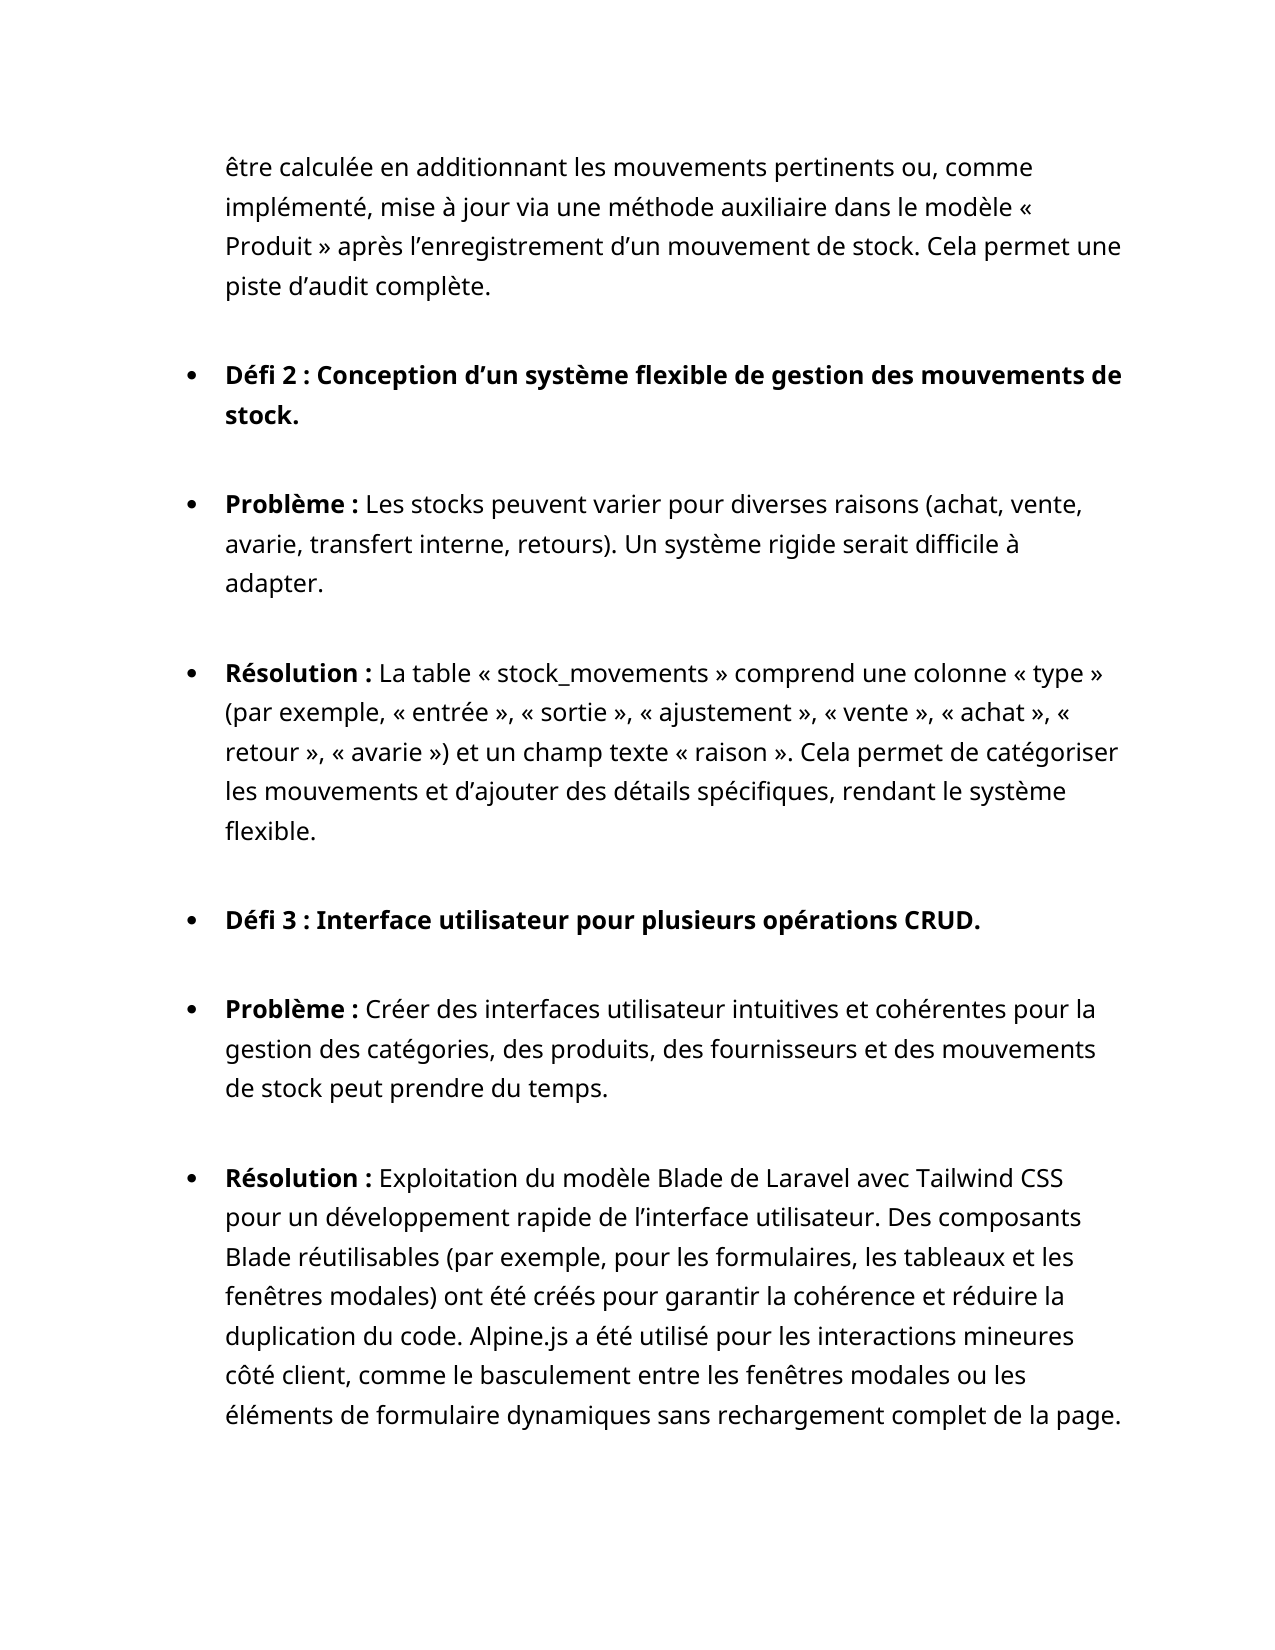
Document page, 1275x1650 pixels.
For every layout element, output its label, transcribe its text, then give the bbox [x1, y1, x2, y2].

list être calculée en additionnant les mouvements pertinents ou, comme implémenté, mise à jour via une méthode auxiliaire dans le modèle « Produit » après l’enregistrement d’un mouvement de stock. Cela permet une piste d’audit complète. [187, 150, 1125, 302]
list Problème : Créer des interfaces utilisateur intuitives et cohérentes pour la gestion des catégories, des produits, des fournisseurs et des mouvements de stock peut prendre du temps. [187, 992, 1125, 1105]
list Problème : Les stocks peuvent varier pour diverses raisons (achat, vente, avarie, transfert interne, retours). Un système rigide serait difficile à adapter. [187, 487, 1125, 600]
list Défi 3 : Interface utilisateur pour plusieurs opérations CRUD. [187, 903, 1125, 937]
list Résolution : Exploitation du modèle Blade de Laravel avec Tailwind CSS pour un développement rapide de l’interface utilisateur. Des composants Blade réutilisables (par exemple, pour les formulaires, les tableaux et les fenêtres modales) ont été créés pour garantir la cohérence et réduire la duplication du code. Alpine.js a été utilisé pour les interactions mineures côté client, comme le basculement entre les fenêtres modales ou les éléments de formulaire dynamiques sans rechargement complet de la page. [187, 1161, 1125, 1432]
list Défi 2 : Conception d’un système flexible de gestion des mouvements de stock. [187, 358, 1125, 431]
list Résolution : La table « stock_movements » comprend une colonne « type » (par exemple, « entrée », « sortie », « ajustement », « vente », « achat », « retour », « avarie ») et un champ texte « raison ». Cela permet de catégoriser les mouvements et d’ajouter des détails spécifiques, rendant le système flexible. [187, 655, 1125, 847]
